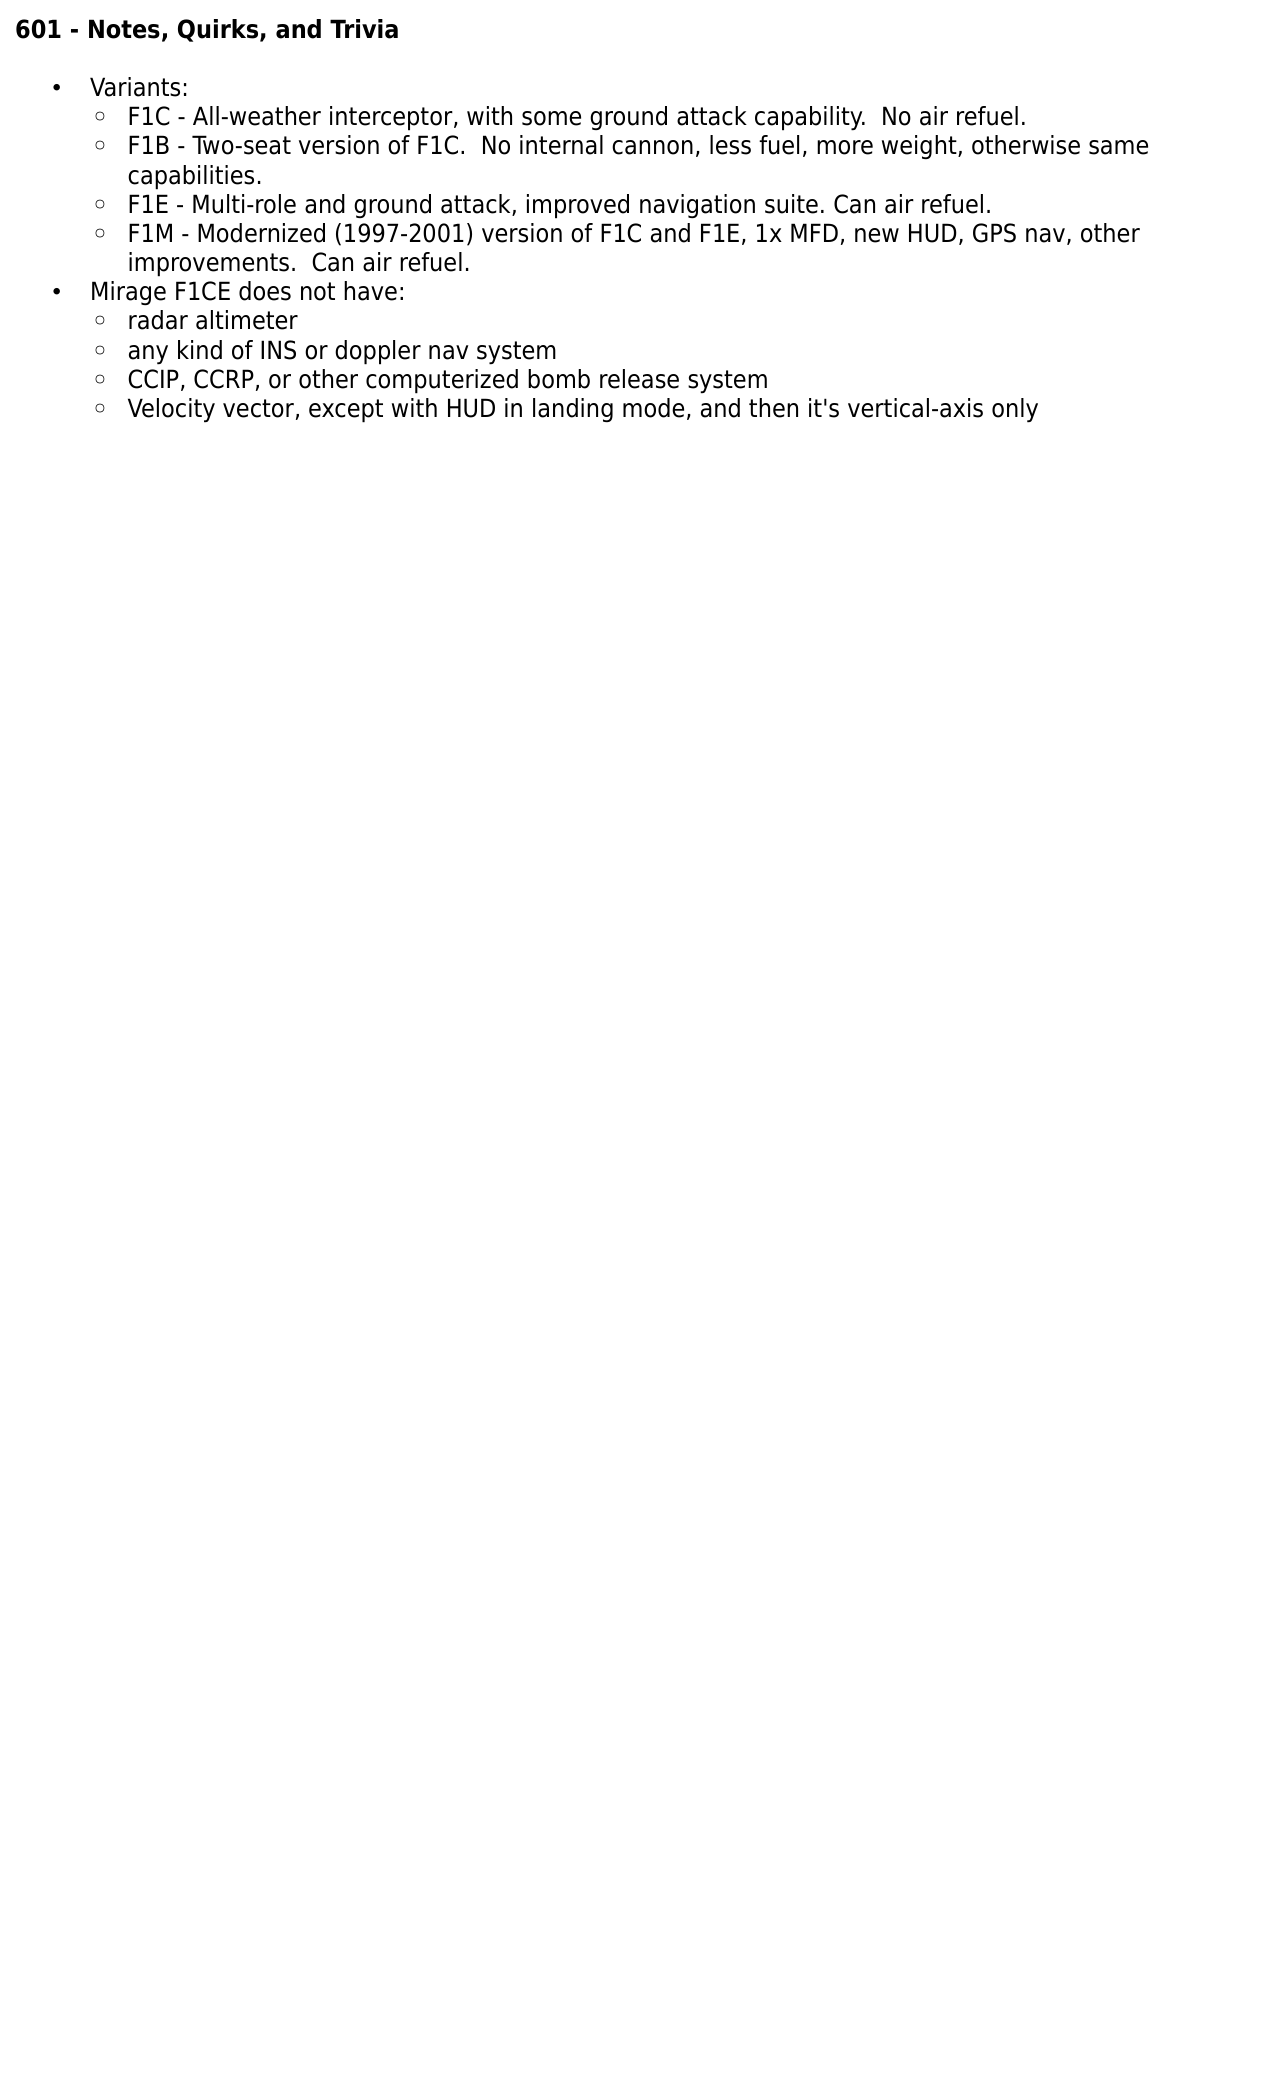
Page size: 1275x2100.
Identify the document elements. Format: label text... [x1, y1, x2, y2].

text 601 - Notes, Quirks, and Trivia [15, 15, 1260, 44]
list Variants: [52, 73, 1260, 102]
list F1B - Two-seat version of F1C. No internal cannon, less fuel, more weight, otherwise same capabilities. [90, 132, 1260, 190]
list F1M - Modernized (1997-2001) version of F1C and F1E, 1x MFD, new HUD, GPS nav, other improvements. Can air refuel. [90, 219, 1260, 277]
list CCIP, CCRP, or other computerized bomb release system [90, 365, 1260, 394]
list Mirage F1CE does not have: [52, 277, 1260, 307]
list Velocity vector, except with HUD in landing mode, and then it's vertical-axis only [90, 394, 1260, 423]
list F1C - All-weather interceptor, with some ground attack capability. No air refuel. [90, 102, 1260, 132]
list F1E - Multi-role and ground attack, improved navigation suite. Can air refuel. [90, 190, 1260, 219]
list any kind of INS or doppler nav system [90, 336, 1260, 365]
list radar altimeter [90, 307, 1260, 336]
